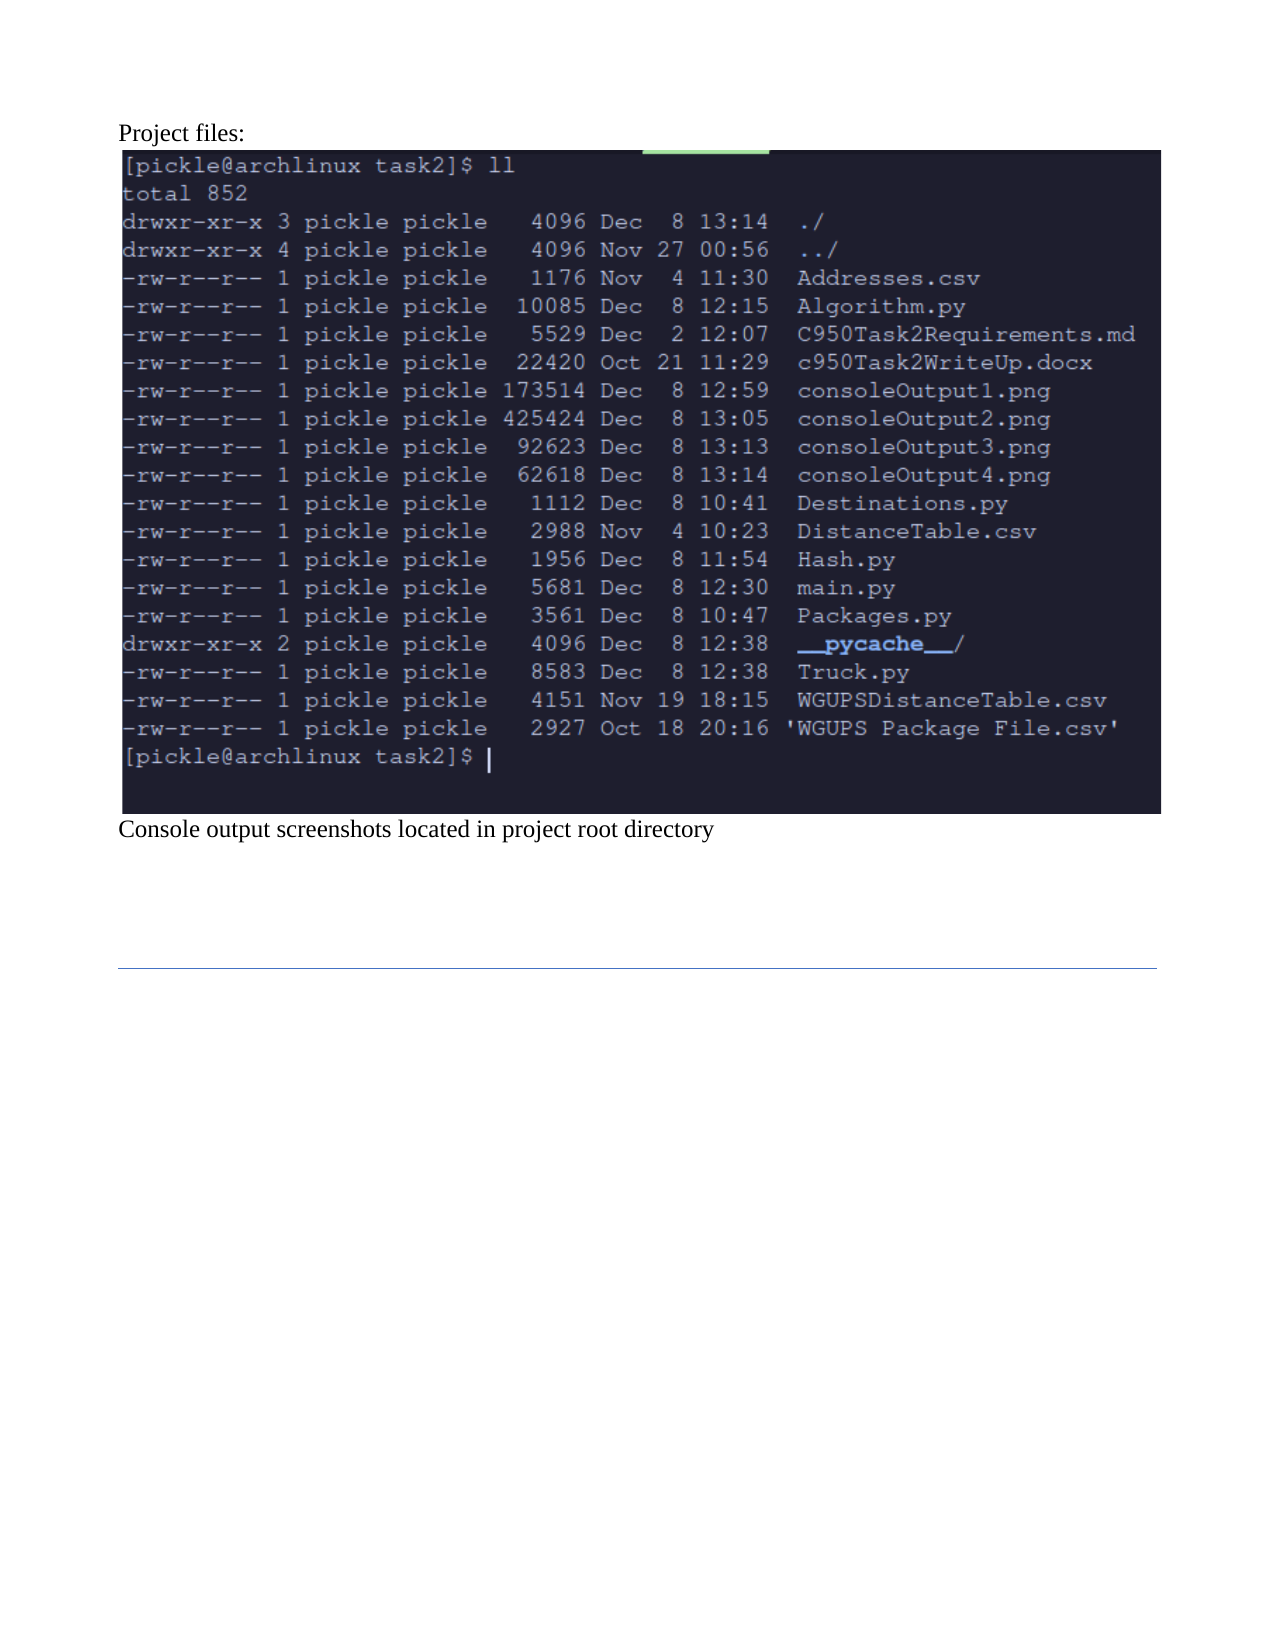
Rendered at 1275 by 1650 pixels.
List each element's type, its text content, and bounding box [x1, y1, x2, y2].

text Console output screenshots located in project root directory [118, 147, 1157, 842]
text Project files: [118, 118, 1157, 147]
picture [122, 150, 1162, 814]
